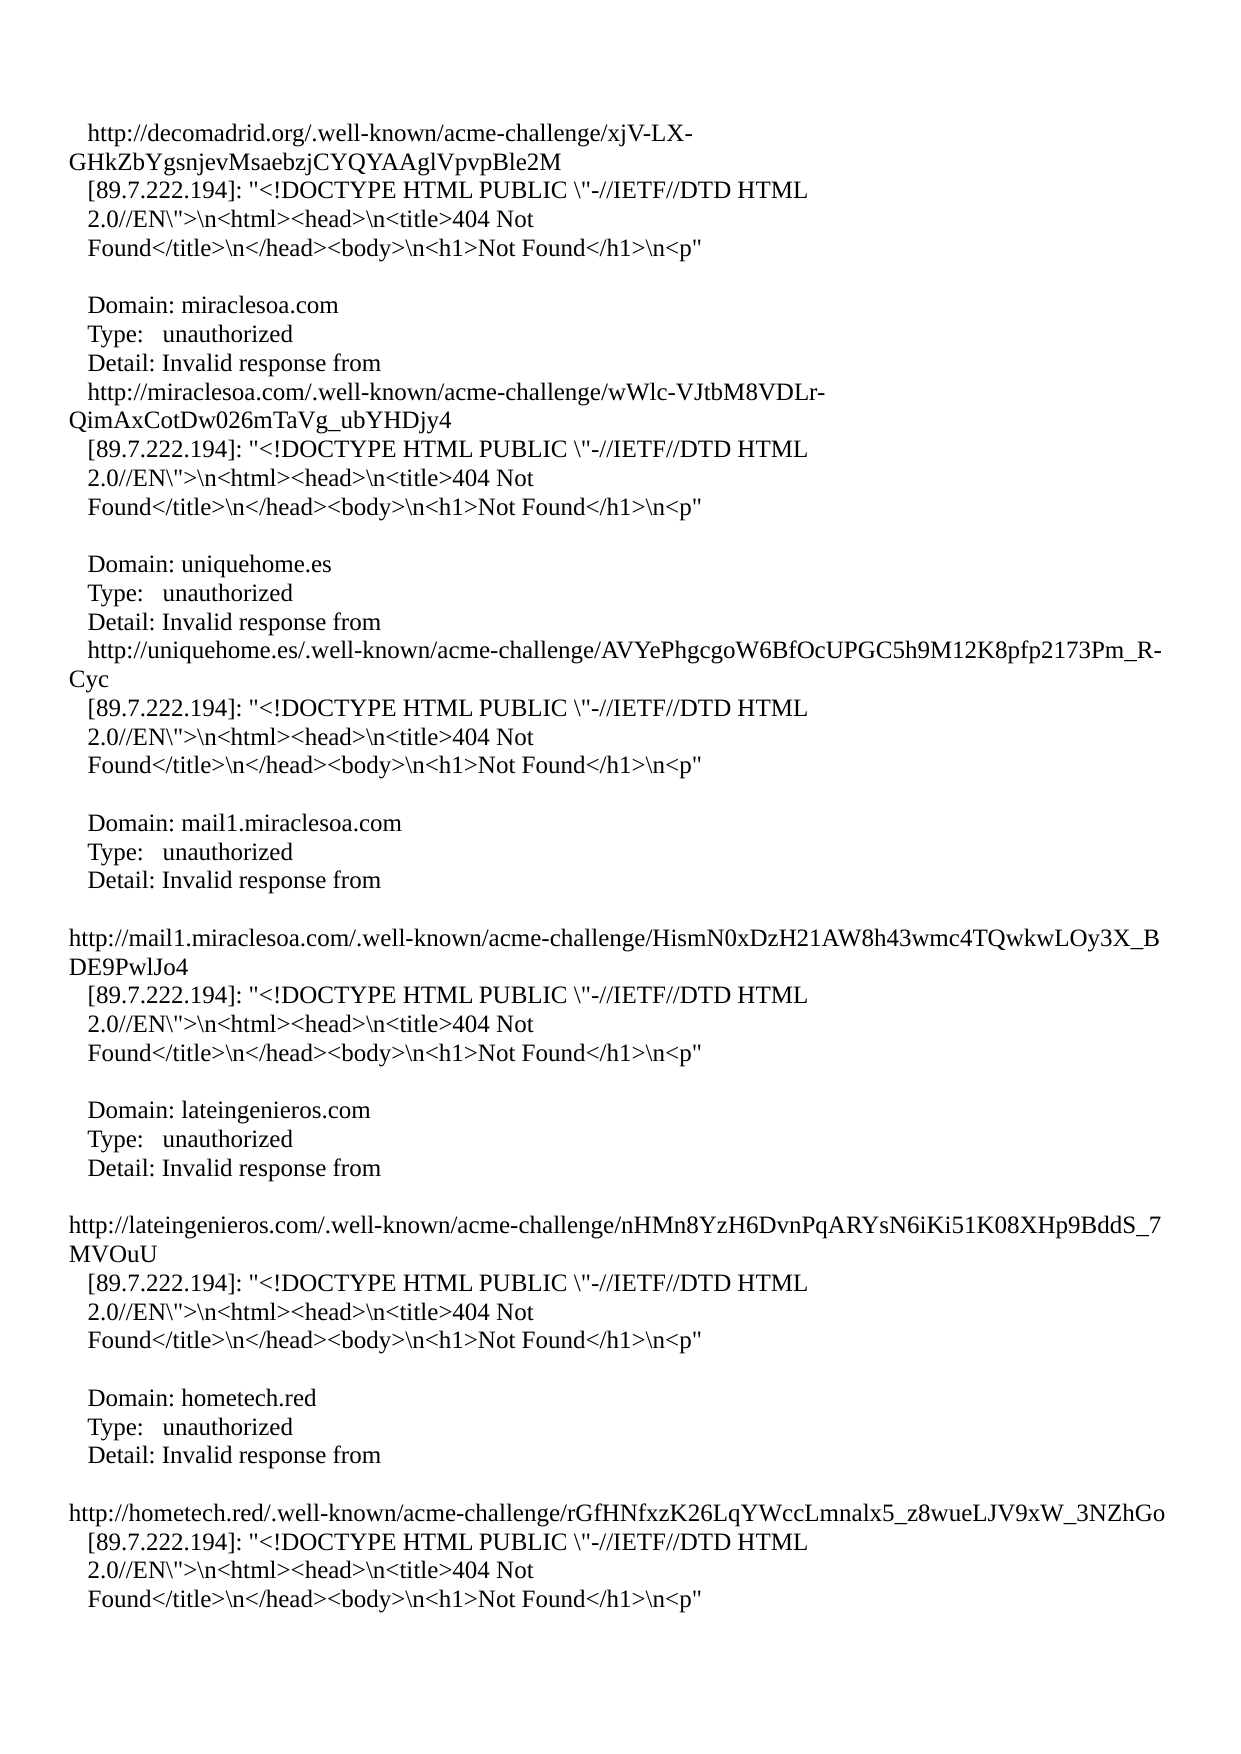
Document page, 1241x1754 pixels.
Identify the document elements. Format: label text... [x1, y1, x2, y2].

text Found</title>\n</head><body>\n<h1>Not Found</h1>\n<p" [69, 751, 1170, 779]
text Type: unauthorized [69, 1412, 1170, 1441]
text Detail: Invalid response from [69, 348, 1170, 377]
text Detail: Invalid response from [69, 607, 1170, 636]
text Found</title>\n</head><body>\n<h1>Not Found</h1>\n<p" [69, 233, 1170, 262]
text [89.7.222.194]: "<!DOCTYPE HTML PUBLIC \"-//IETF//DTD HTML [69, 981, 1170, 1009]
text Type: unauthorized [69, 319, 1170, 348]
text Detail: Invalid response from [69, 1441, 1170, 1469]
text Found</title>\n</head><body>\n<h1>Not Found</h1>\n<p" [69, 1584, 1170, 1613]
text Type: unauthorized [69, 837, 1170, 866]
text 2.0//EN\">\n<html><head>\n<title>404 Not [69, 1556, 1170, 1584]
text Domain: hometech.red [69, 1383, 1170, 1412]
text Found</title>\n</head><body>\n<h1>Not Found</h1>\n<p" [69, 1038, 1170, 1067]
text http://decomadrid.org/.well-known/acme-challenge/xjV-LX-GHkZbYgsnjevMsaebzjCYQYAAglVpvpBle2M [69, 118, 1170, 176]
text http://hometech.red/.well-known/acme-challenge/rGfHNfxzK26LqYWccLmnalx5_z8wueLJV9xW_3NZhGo [69, 1469, 1170, 1527]
text Type: unauthorized [69, 578, 1170, 607]
text Detail: Invalid response from [69, 1153, 1170, 1182]
text Domain: mail1.miraclesoa.com [69, 808, 1170, 837]
text Domain: miraclesoa.com [69, 291, 1170, 319]
text Found</title>\n</head><body>\n<h1>Not Found</h1>\n<p" [69, 492, 1170, 521]
text http://miraclesoa.com/.well-known/acme-challenge/wWlc-VJtbM8VDLr-QimAxCotDw026mTaVg_ubYHDjy4 [69, 377, 1170, 434]
text 2.0//EN\">\n<html><head>\n<title>404 Not [69, 204, 1170, 233]
text Type: unauthorized [69, 1124, 1170, 1153]
text 2.0//EN\">\n<html><head>\n<title>404 Not [69, 1009, 1170, 1038]
text Domain: uniquehome.es [69, 549, 1170, 578]
text [89.7.222.194]: "<!DOCTYPE HTML PUBLIC \"-//IETF//DTD HTML [69, 434, 1170, 463]
text 2.0//EN\">\n<html><head>\n<title>404 Not [69, 463, 1170, 492]
text [89.7.222.194]: "<!DOCTYPE HTML PUBLIC \"-//IETF//DTD HTML [69, 1527, 1170, 1556]
text http://mail1.miraclesoa.com/.well-known/acme-challenge/HismN0xDzH21AW8h43wmc4TQwkwLOy3X_BDE9PwlJo4 [69, 894, 1170, 981]
text 2.0//EN\">\n<html><head>\n<title>404 Not [69, 1297, 1170, 1326]
text [89.7.222.194]: "<!DOCTYPE HTML PUBLIC \"-//IETF//DTD HTML [69, 1268, 1170, 1297]
text Found</title>\n</head><body>\n<h1>Not Found</h1>\n<p" [69, 1326, 1170, 1354]
text [89.7.222.194]: "<!DOCTYPE HTML PUBLIC \"-//IETF//DTD HTML [69, 176, 1170, 204]
text 2.0//EN\">\n<html><head>\n<title>404 Not [69, 722, 1170, 751]
text http://uniquehome.es/.well-known/acme-challenge/AVYePhgcgoW6BfOcUPGC5h9M12K8pfp2173Pm_R-Cyc [69, 636, 1170, 693]
text Domain: lateingenieros.com [69, 1096, 1170, 1124]
text [89.7.222.194]: "<!DOCTYPE HTML PUBLIC \"-//IETF//DTD HTML [69, 693, 1170, 722]
text http://lateingenieros.com/.well-known/acme-challenge/nHMn8YzH6DvnPqARYsN6iKi51K08XHp9BddS_7MVOuU [69, 1182, 1170, 1268]
text Detail: Invalid response from [69, 866, 1170, 894]
